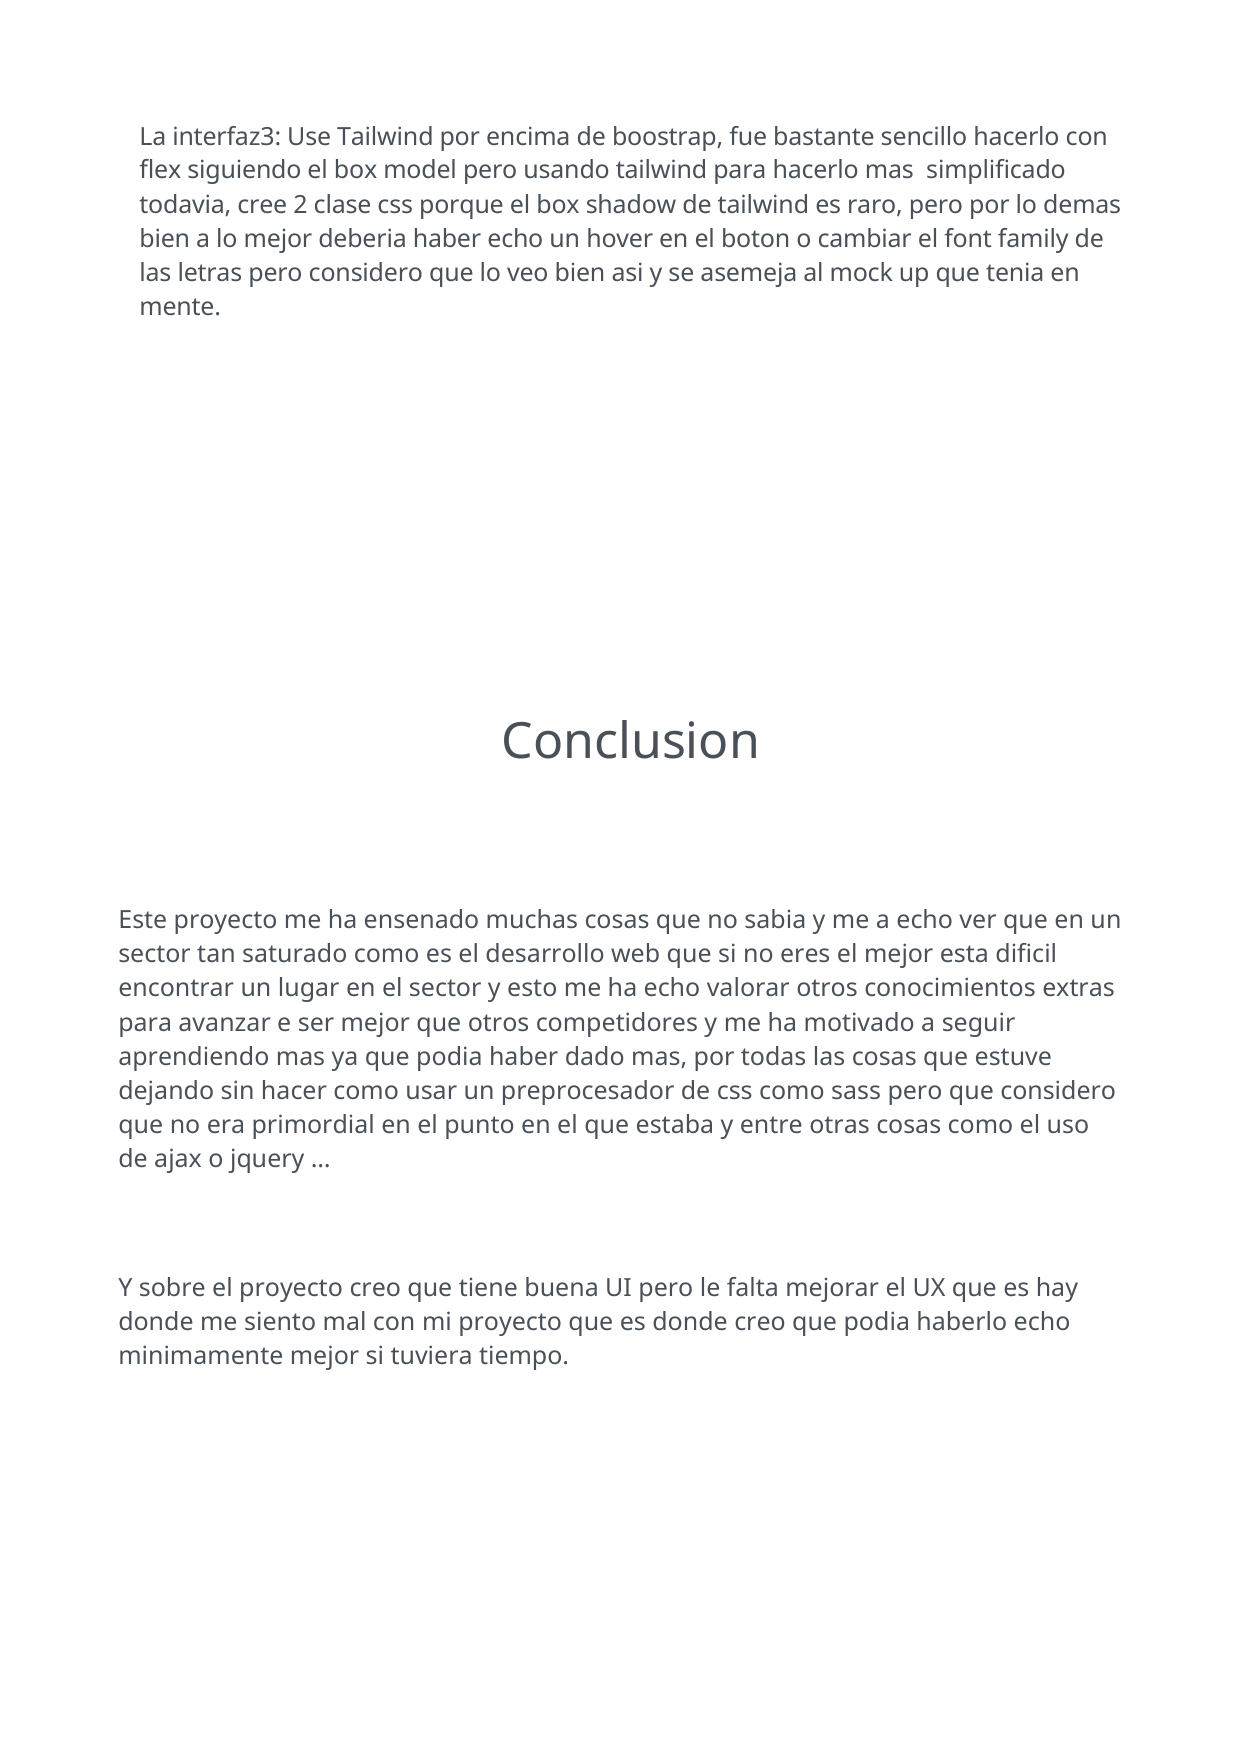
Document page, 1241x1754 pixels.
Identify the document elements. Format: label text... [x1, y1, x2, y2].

text Y sobre el proyecto creo que tiene buena UI pero le falta mejorar el UX que es hay donde me siento mal con mi proyecto que es donde creo que podia haberlo echo minimamente mejor si tuviera tiempo. [118, 1269, 1122, 1372]
text Conclusion [139, 705, 1122, 773]
text La interfaz3: Use Tailwind por encima de boostrap, fue bastante sencillo hacerlo con flex siguiendo el box model pero usando tailwind para hacerlo mas simplificado todavia, cree 2 clase css porque el box shadow de tailwind es raro, pero por lo demas bien a lo mejor deberia haber echo un hover en el boton o cambiar el font family de las letras pero considero que lo veo bien asi y se asemeja al mock up que tenia en mente. [139, 118, 1122, 322]
text Este proyecto me ha ensenado muchas cosas que no sabia y me a echo ver que en un sector tan saturado como es el desarrollo web que si no eres el mejor esta dificil encontrar un lugar en el sector y esto me ha echo valorar otros conocimientos extras para avanzar e ser mejor que otros competidores y me ha motivado a seguir aprendiendo mas ya que podia haber dado mas, por todas las cosas que estuve dejando sin hacer como usar un preprocesador de css como sass pero que considero que no era primordial en el punto en el que estaba y entre otras cosas como el uso de ajax o jquery … [118, 902, 1122, 1174]
